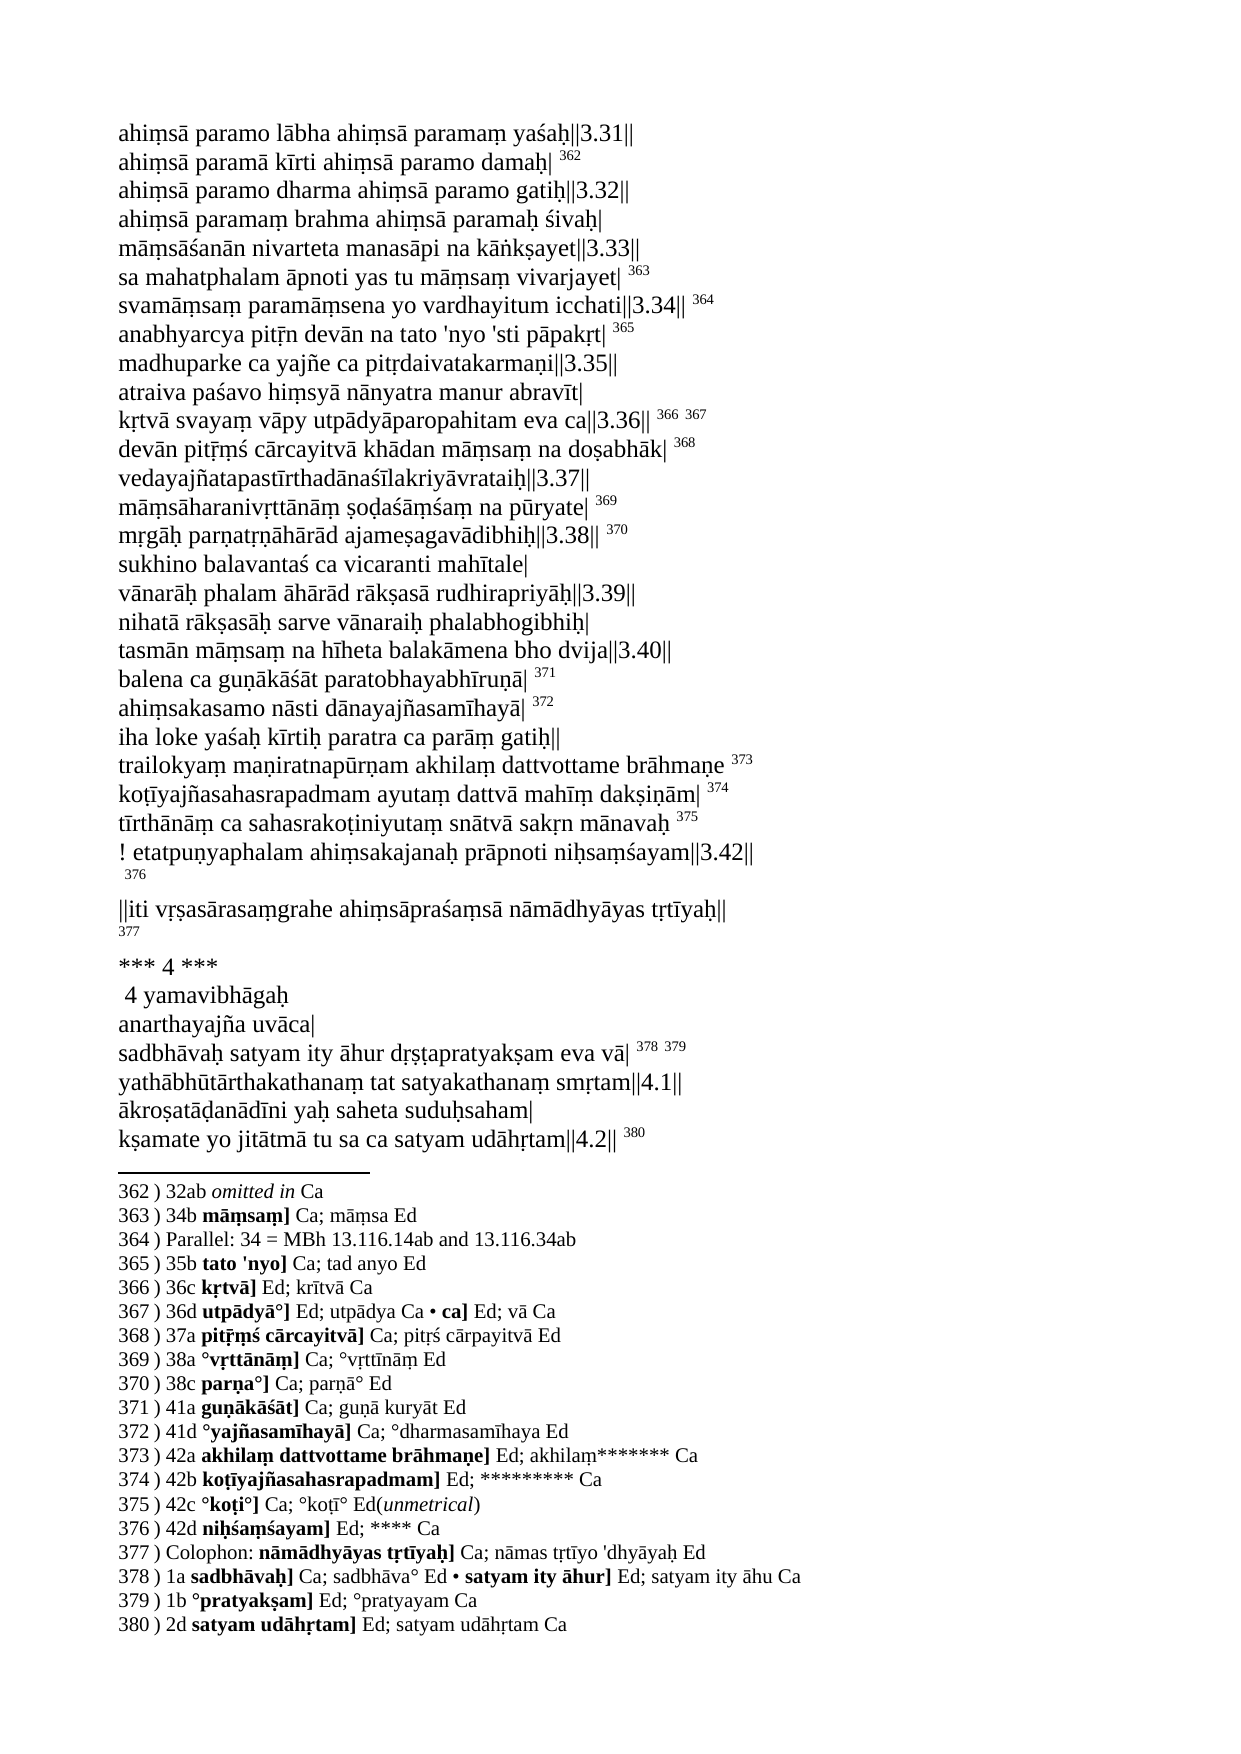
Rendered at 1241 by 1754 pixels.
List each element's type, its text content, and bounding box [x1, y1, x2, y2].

text ) 42c °koṭi°] Ca; °koṭī° Ed(unmetrical) [118, 1491, 1122, 1516]
text ) 34b māṃsaṃ] Ca; māṃsa Ed [118, 1203, 1122, 1227]
text koṭīyajñasahasrapadmam ayutaṃ dattvā mahīṃ dakṣiṇām| [118, 779, 1122, 808]
text yathābhūtārthakathanaṃ tat satyakathanaṃ smṛtam||4.1|| [118, 1067, 1122, 1096]
text ) 38a °vṛttānāṃ] Ca; °vṛttīnāṃ Ed [118, 1347, 1122, 1371]
text devān pitṝṃś cārcayitvā khādan māṃsaṃ na doṣabhāk| [118, 434, 1122, 463]
text kṛtvā svayaṃ vāpy utpādyāparopahitam eva ca||3.36|| [118, 406, 1122, 434]
text ahiṃsā paramo lābha ahiṃsā paramaṃ yaśaḥ||3.31|| [118, 118, 1122, 147]
text ||iti vṛṣasārasaṃgrahe ahiṃsāpraśaṃsā nāmādhyāyas tṛtīyaḥ|| [118, 894, 1122, 923]
text ! etatpuṇyaphalam ahiṃsakajanaḥ prāpnoti niḥsaṃśayam||3.42|| [118, 837, 1122, 866]
text ) Parallel: 34 = MBh 13.116.14ab and 13.116.34ab [118, 1227, 1122, 1251]
text ) 32ab omitted in Ca [118, 1179, 1122, 1203]
text ) 42b koṭīyajñasahasrapadmam] Ed; ********* Ca [118, 1467, 1122, 1491]
text svamāṃsaṃ paramāṃsena yo vardhayitum icchati||3.34|| [118, 291, 1122, 319]
text iha loke yaśaḥ kīrtiḥ paratra ca parāṃ gatiḥ|| [118, 722, 1122, 751]
text ) 2d satyam udāhṛtam] Ed; satyam udāhṛtam Ca [118, 1612, 1122, 1636]
text māṃsāharanivṛttānāṃ ṣoḍaśāṃśaṃ na pūryate| [118, 492, 1122, 521]
text anarthayajña uvāca| [118, 1009, 1122, 1038]
text atraiva paśavo hiṃsyā nānyatra manur abravīt| [118, 377, 1122, 406]
text vedayajñatapastīrthadānaśīlakriyāvrataiḥ||3.37|| [118, 463, 1122, 492]
text ) Colophon: nāmādhyāyas tṛtīyaḥ] Ca; nāmas tṛtīyo 'dhyāyaḥ Ed [118, 1539, 1122, 1564]
text ) 41d °yajñasamīhayā] Ca; °dharmasamīhaya Ed [118, 1419, 1122, 1443]
text anabhyarcya pitṝn devān na tato 'nyo 'sti pāpakṛt| [118, 319, 1122, 348]
text vānarāḥ phalam āhārād rākṣasā rudhirapriyāḥ||3.39|| [118, 578, 1122, 607]
text ) 42a akhilaṃ dattvottame brāhmaṇe] Ed; akhilaṃ******* Ca [118, 1443, 1122, 1467]
text ākroṣatāḍanādīni yaḥ saheta suduḥsaham| [118, 1096, 1122, 1124]
text ahiṃsā paramaṃ brahma ahiṃsā paramaḥ śivaḥ| [118, 204, 1122, 233]
text ahiṃsā paramo dharma ahiṃsā paramo gatiḥ||3.32|| [118, 176, 1122, 204]
text sadbhāvaḥ satyam ity āhur dṛṣṭapratyakṣam eva vā| [118, 1038, 1122, 1067]
text *** 4 *** [118, 952, 1122, 981]
text ) 1b °pratyakṣam] Ed; °pratyayam Ca [118, 1588, 1122, 1612]
text ) 38c parṇa°] Ca; parṇā° Ed [118, 1371, 1122, 1395]
text balena ca guṇākāśāt paratobhayabhīruṇā| [118, 664, 1122, 693]
text sa mahatphalam āpnoti yas tu māṃsaṃ vivarjayet| [118, 262, 1122, 291]
text tīrthānāṃ ca sahasrakoṭiniyutaṃ snātvā sakṛn mānavaḥ [118, 808, 1122, 837]
text tasmān māṃsaṃ na hīheta balakāmena bho dvija||3.40|| [118, 636, 1122, 664]
text ) 42d niḥśaṃśayam] Ed; **** Ca [118, 1516, 1122, 1539]
text nihatā rākṣasāḥ sarve vānaraiḥ phalabhogibhiḥ| [118, 607, 1122, 636]
text māṃsāśanān nivarteta manasāpi na kāṅkṣayet||3.33|| [118, 233, 1122, 262]
text sukhino balavantaś ca vicaranti mahītale| [118, 549, 1122, 578]
text ) 37a pitṝṃś cārcayitvā] Ca; pitṛś cārpayitvā Ed [118, 1323, 1122, 1347]
text kṣamate yo jitātmā tu sa ca satyam udāhṛtam||4.2|| [118, 1124, 1122, 1153]
text ) 36d utpādyā°] Ed; utpādya Ca • ca] Ed; vā Ca [118, 1299, 1122, 1323]
text ) 1a sadbhāvaḥ] Ca; sadbhāva° Ed • satyam ity āhur] Ed; satyam ity āhu Ca [118, 1564, 1122, 1588]
text ) 41a guṇākāśāt] Ca; guṇā kuryāt Ed [118, 1395, 1122, 1419]
text ) 35b tato 'nyo] Ca; tad anyo Ed [118, 1251, 1122, 1275]
text ) 36c kṛtvā] Ed; krītvā Ca [118, 1275, 1122, 1299]
text ahiṃsakasamo nāsti dānayajñasamīhayā| [118, 693, 1122, 722]
text 4 yamavibhāgaḥ [118, 981, 1122, 1009]
text madhuparke ca yajñe ca pitṛdaivatakarmaṇi||3.35|| [118, 348, 1122, 377]
text trailokyaṃ maṇiratnapūrṇam akhilaṃ dattvottame brāhmaṇe [118, 751, 1122, 779]
text ahiṃsā paramā kīrti ahiṃsā paramo damaḥ| [118, 147, 1122, 176]
text mṛgāḥ parṇatṛṇāhārād ajameṣagavādibhiḥ||3.38|| [118, 521, 1122, 549]
